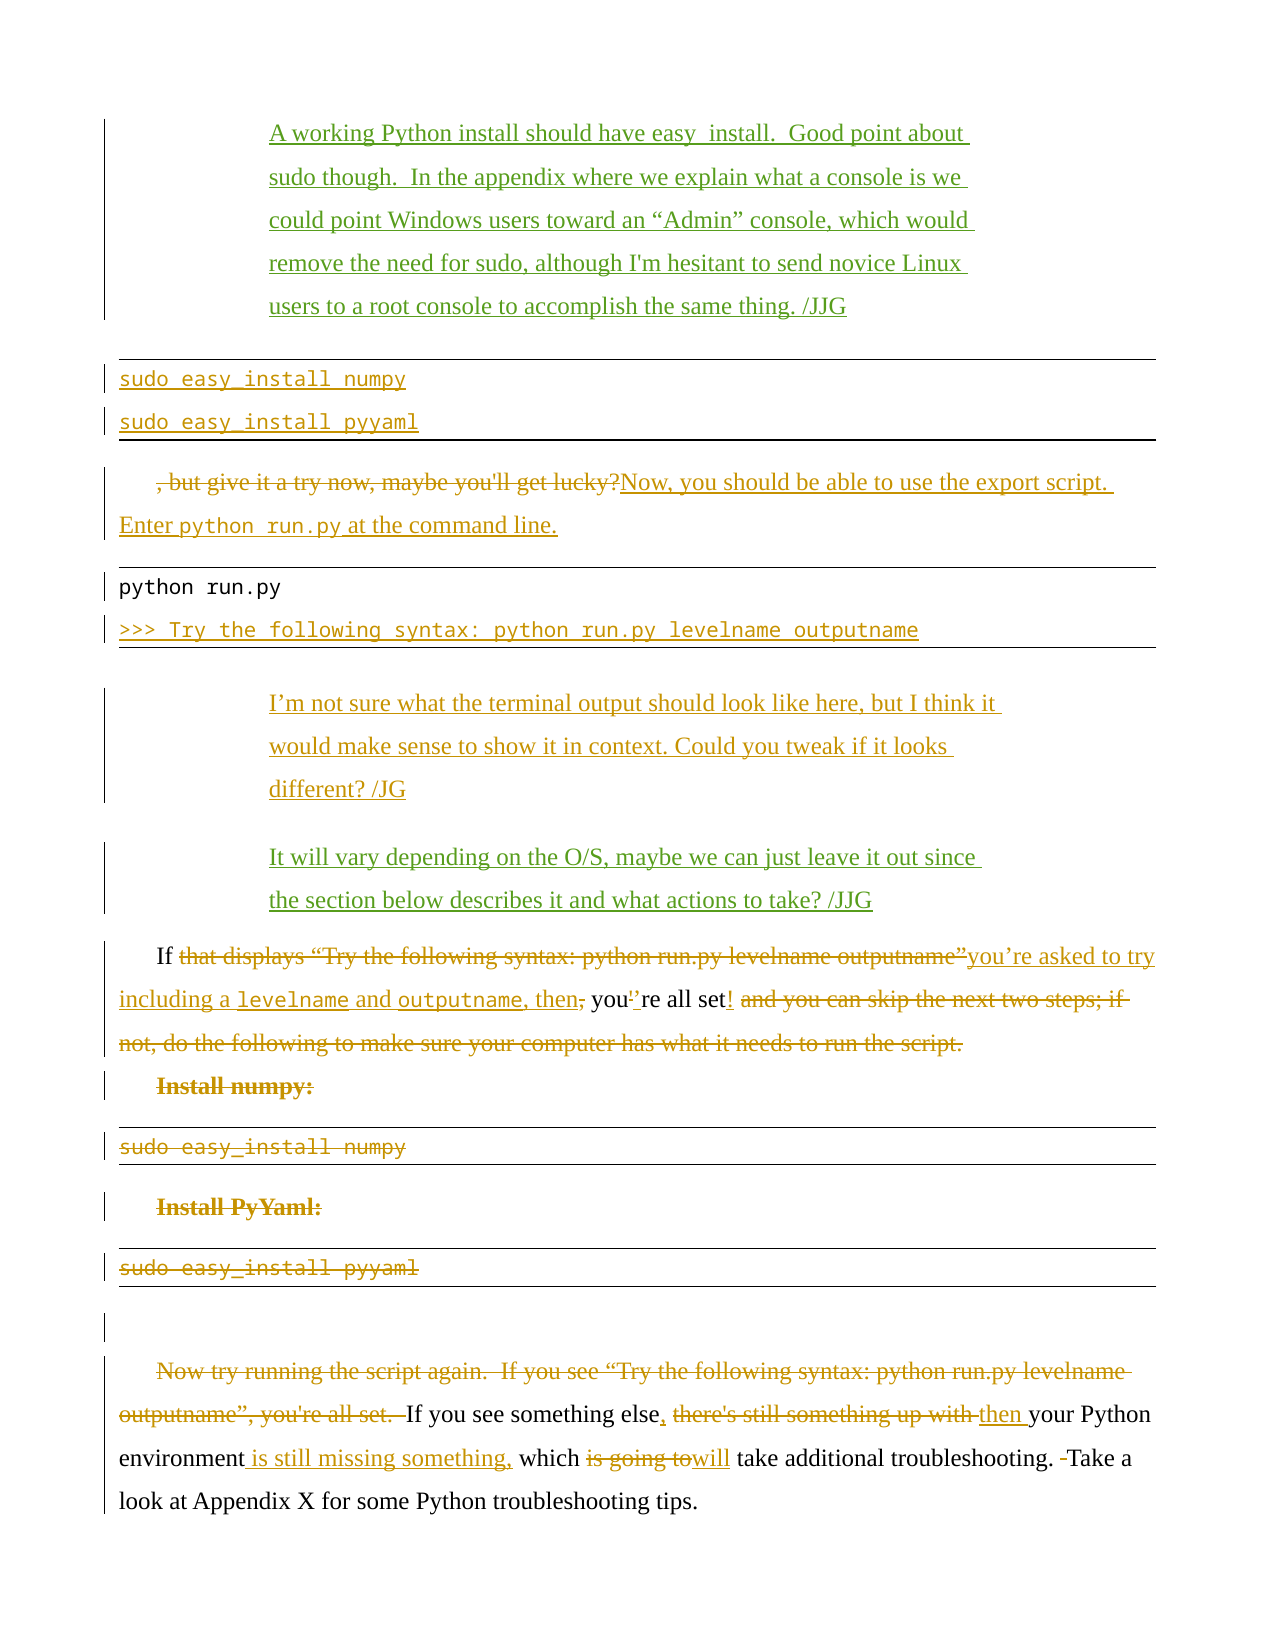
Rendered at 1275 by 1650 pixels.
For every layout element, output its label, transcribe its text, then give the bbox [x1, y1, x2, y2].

text sudo easy_install numpy [118, 360, 1156, 393]
text sudo easy_install pyyaml [118, 407, 1156, 441]
text It will vary depending on the O/S, maybe we can just leave it out since the section below describes it and what actions to take? /JJG [268, 842, 1006, 914]
text python run.py [118, 568, 1156, 601]
text Now, you should be able to use the export script. Enter python run.py at the command line. [118, 467, 1156, 540]
text A working Python install should have easy_install. Good point about sudo though. In the appendix where we explain what a console is we could point Windows users toward an “Admin” console, which would remove the need for sudo, although I'm hesitant to send novice Linux users to a root console to accomplish the same thing. /JJG [268, 118, 1006, 320]
text >>> Try the following syntax: python run.py levelname outputname [118, 615, 1156, 648]
text If you’re asked to try including a levelname and outputname, then you’re all set! If you see something else, then your Python environment is still missing something, which will take additional troubleshooting. Take a look at Appendix X for some Python troubleshooting tips. [118, 941, 1156, 1057]
text I’m not sure what the terminal output should look like here, but I think it would make sense to show it in context. Could you tweak if it looks different? /JG [268, 688, 1006, 803]
text If you’re asked to try including a levelname and outputname, then you’re all set! If you see something else, then your Python environment is still missing something, which will take additional troubleshooting. Take a look at Appendix X for some Python troubleshooting tips. [118, 1356, 1156, 1514]
